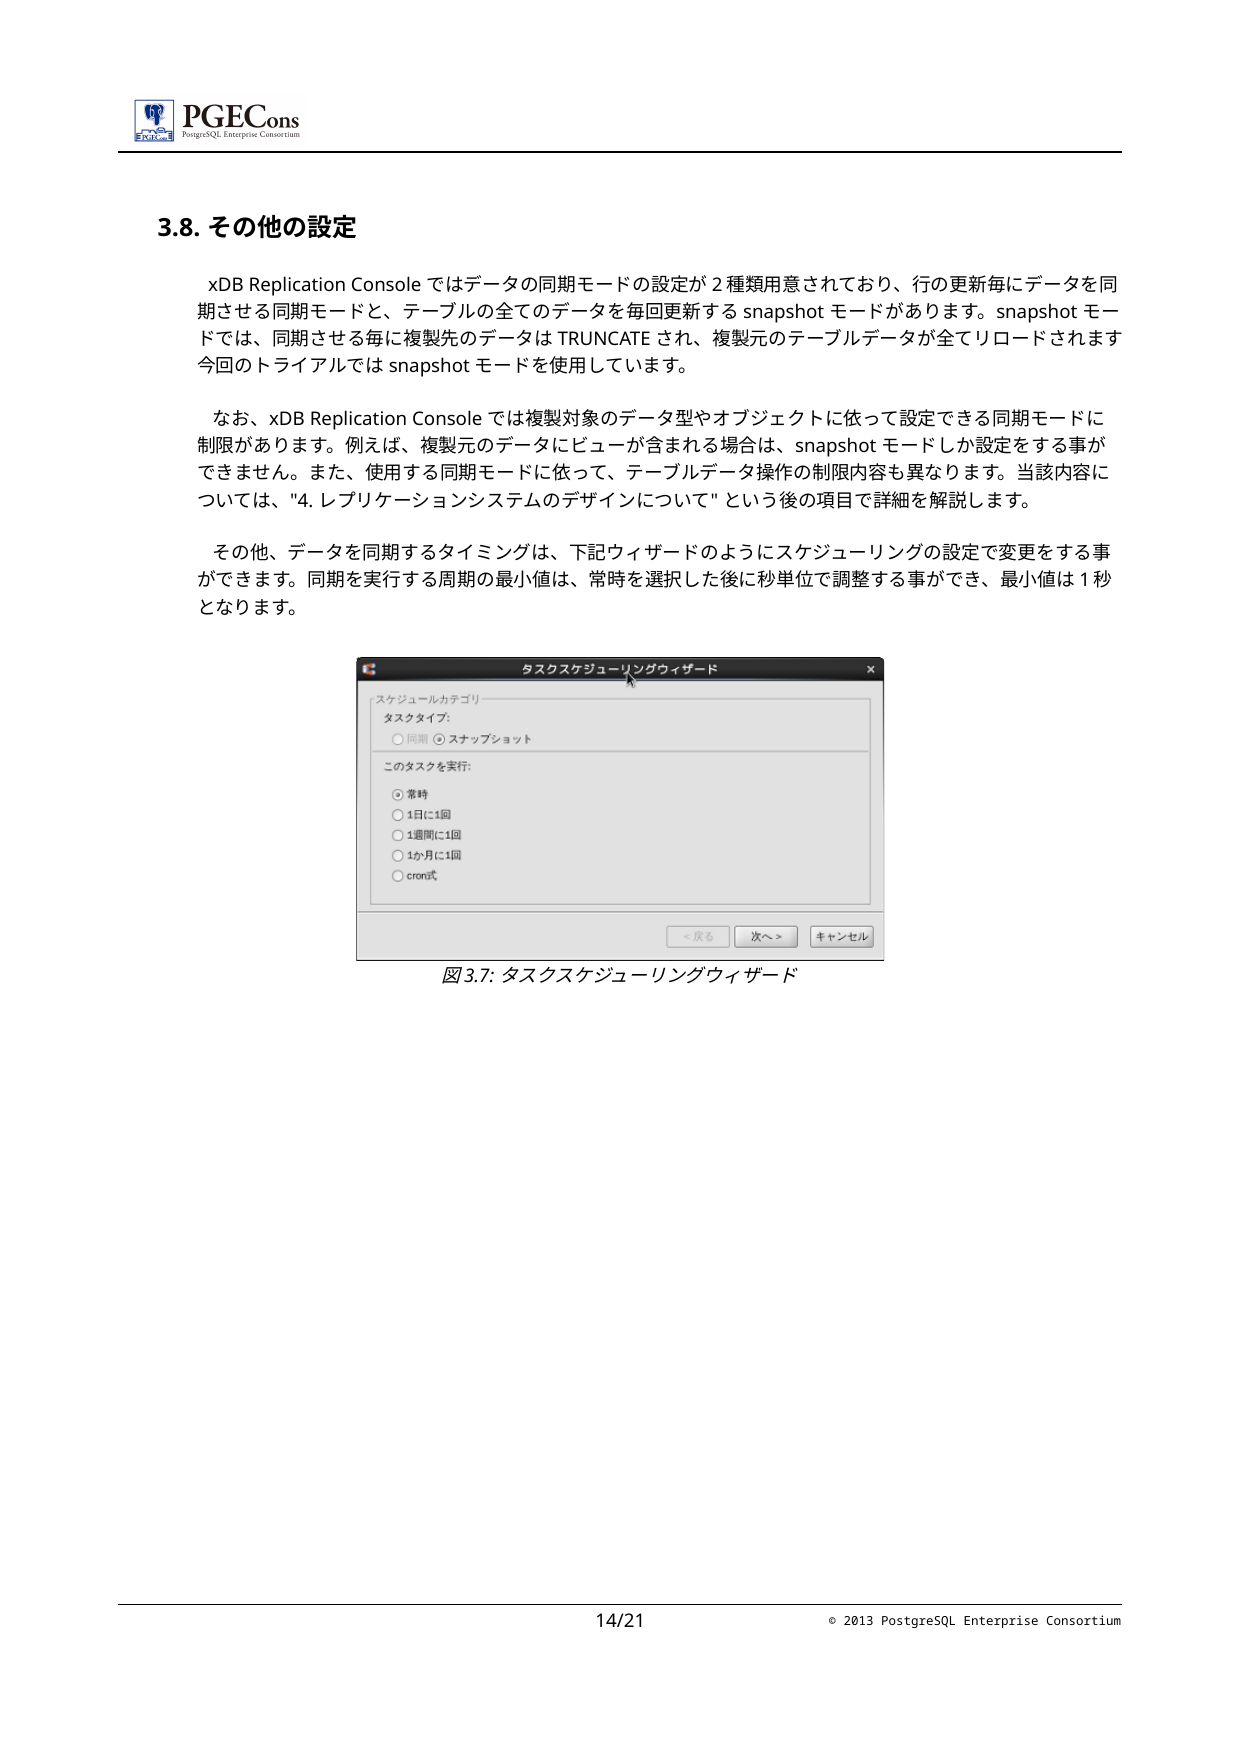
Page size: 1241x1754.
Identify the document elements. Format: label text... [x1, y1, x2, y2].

text なお、xDB Replication Console では複製対象のデータ型やオブジェクトに依って設定できる同期モードに制限があります。例えば、複製元のデータにビューが含まれる場合は、snapshot モードしか設定をする事ができません。また、使用する同期モードに依って、テーブルデータ操作の制限内容も異なります。当該内容については、"4. レプリケーションシステムのデザインについて" という後の項目で詳細を解説します。 [197, 404, 1122, 512]
picture [356, 657, 885, 961]
subtitle その他の設定 [157, 208, 1122, 244]
picture [128, 94, 306, 147]
text 図 3.7: タスクスケジューリングウィザード [356, 961, 884, 988]
text xDB Replication Console ではデータの同期モードの設定が 2種類用意されており、行の更新毎にデータを同期させる同期モードと、テーブルの全てのデータを毎回更新する snapshot モードがあります。snapshot モードでは、同期させる毎に複製先のデータは TRUNCATE され、複製元のテーブルデータが全てリロードされます。今回のトライアルでは snapshot モードを使用しています。 [197, 269, 1122, 378]
text その他、データを同期するタイミングは、下記ウィザードのようにスケジューリングの設定で変更をする事ができます。同期を実行する周期の最小値は、常時を選択した後に秒単位で調整する事ができ、最小値は 1秒となります。 [197, 538, 1122, 619]
